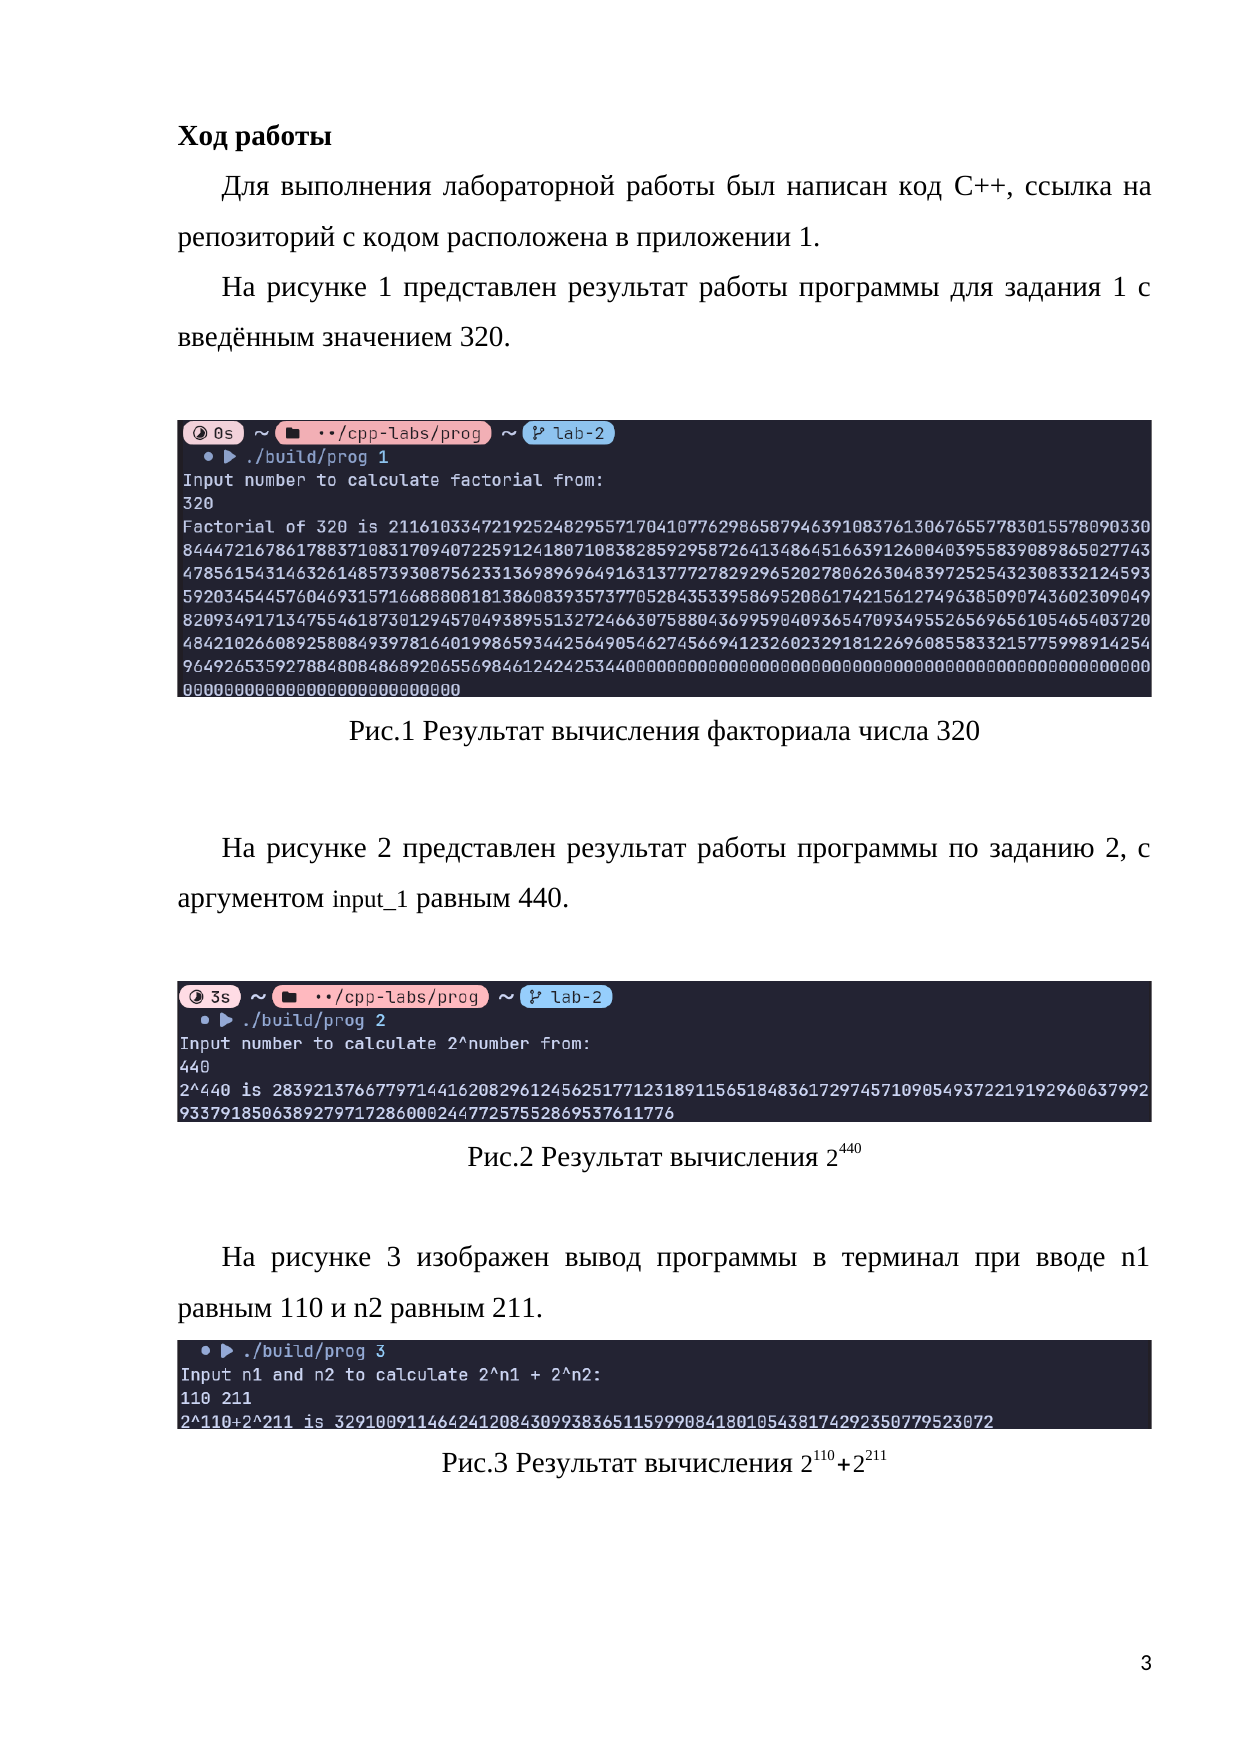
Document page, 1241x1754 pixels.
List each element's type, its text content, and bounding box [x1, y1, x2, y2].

text На рисунке 1 представлен результат работы программы для задания 1 с введённым значением 320. [177, 269, 1152, 353]
text На рисунке 2 представлен результат работы программы по заданию 2, с аргументом равным 440. [177, 830, 1152, 914]
text Рис.2 Результат вычисления [177, 1139, 1152, 1172]
text Рис.3 Результат вычисления [177, 1445, 1152, 1479]
text Для выполнения лабораторной работы был написан код C++, ссылка на репозиторий с кодом расположена в приложении 1. [177, 168, 1152, 252]
text На рисунке 3 изображен вывод программы в терминал при вводе n1 равным 110 и n2 равным 211. [177, 1239, 1152, 1323]
text Рис.1 Результат вычисления факториала числа 320 [177, 697, 1152, 746]
picture [177, 981, 1152, 1122]
picture [177, 1340, 1152, 1429]
picture [177, 420, 1152, 697]
text Ход работы [118, 118, 1152, 152]
